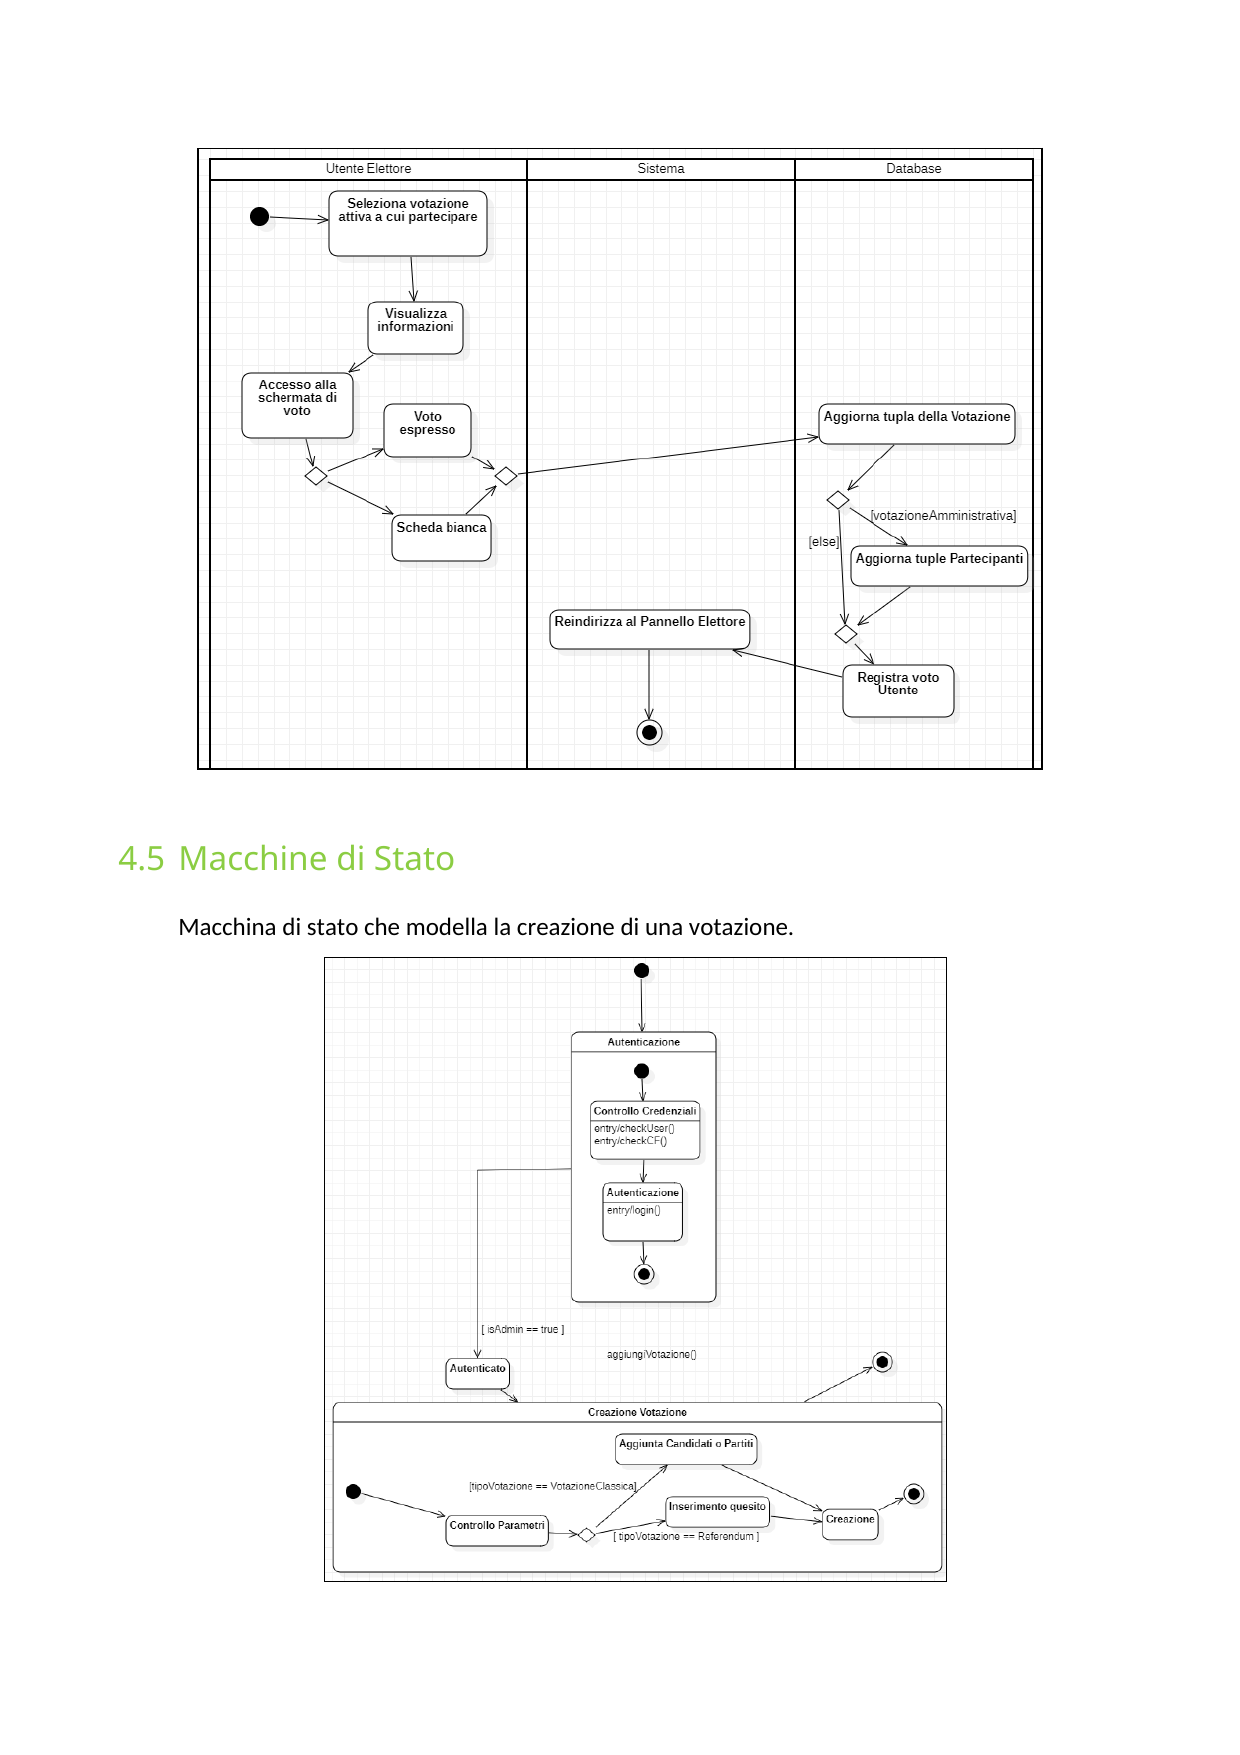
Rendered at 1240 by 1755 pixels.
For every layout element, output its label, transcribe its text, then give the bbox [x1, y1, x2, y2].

text Macchina di stato che modella la creazione di una votazione. [118, 911, 1121, 942]
subtitle Macchine di Stato [118, 835, 1121, 881]
